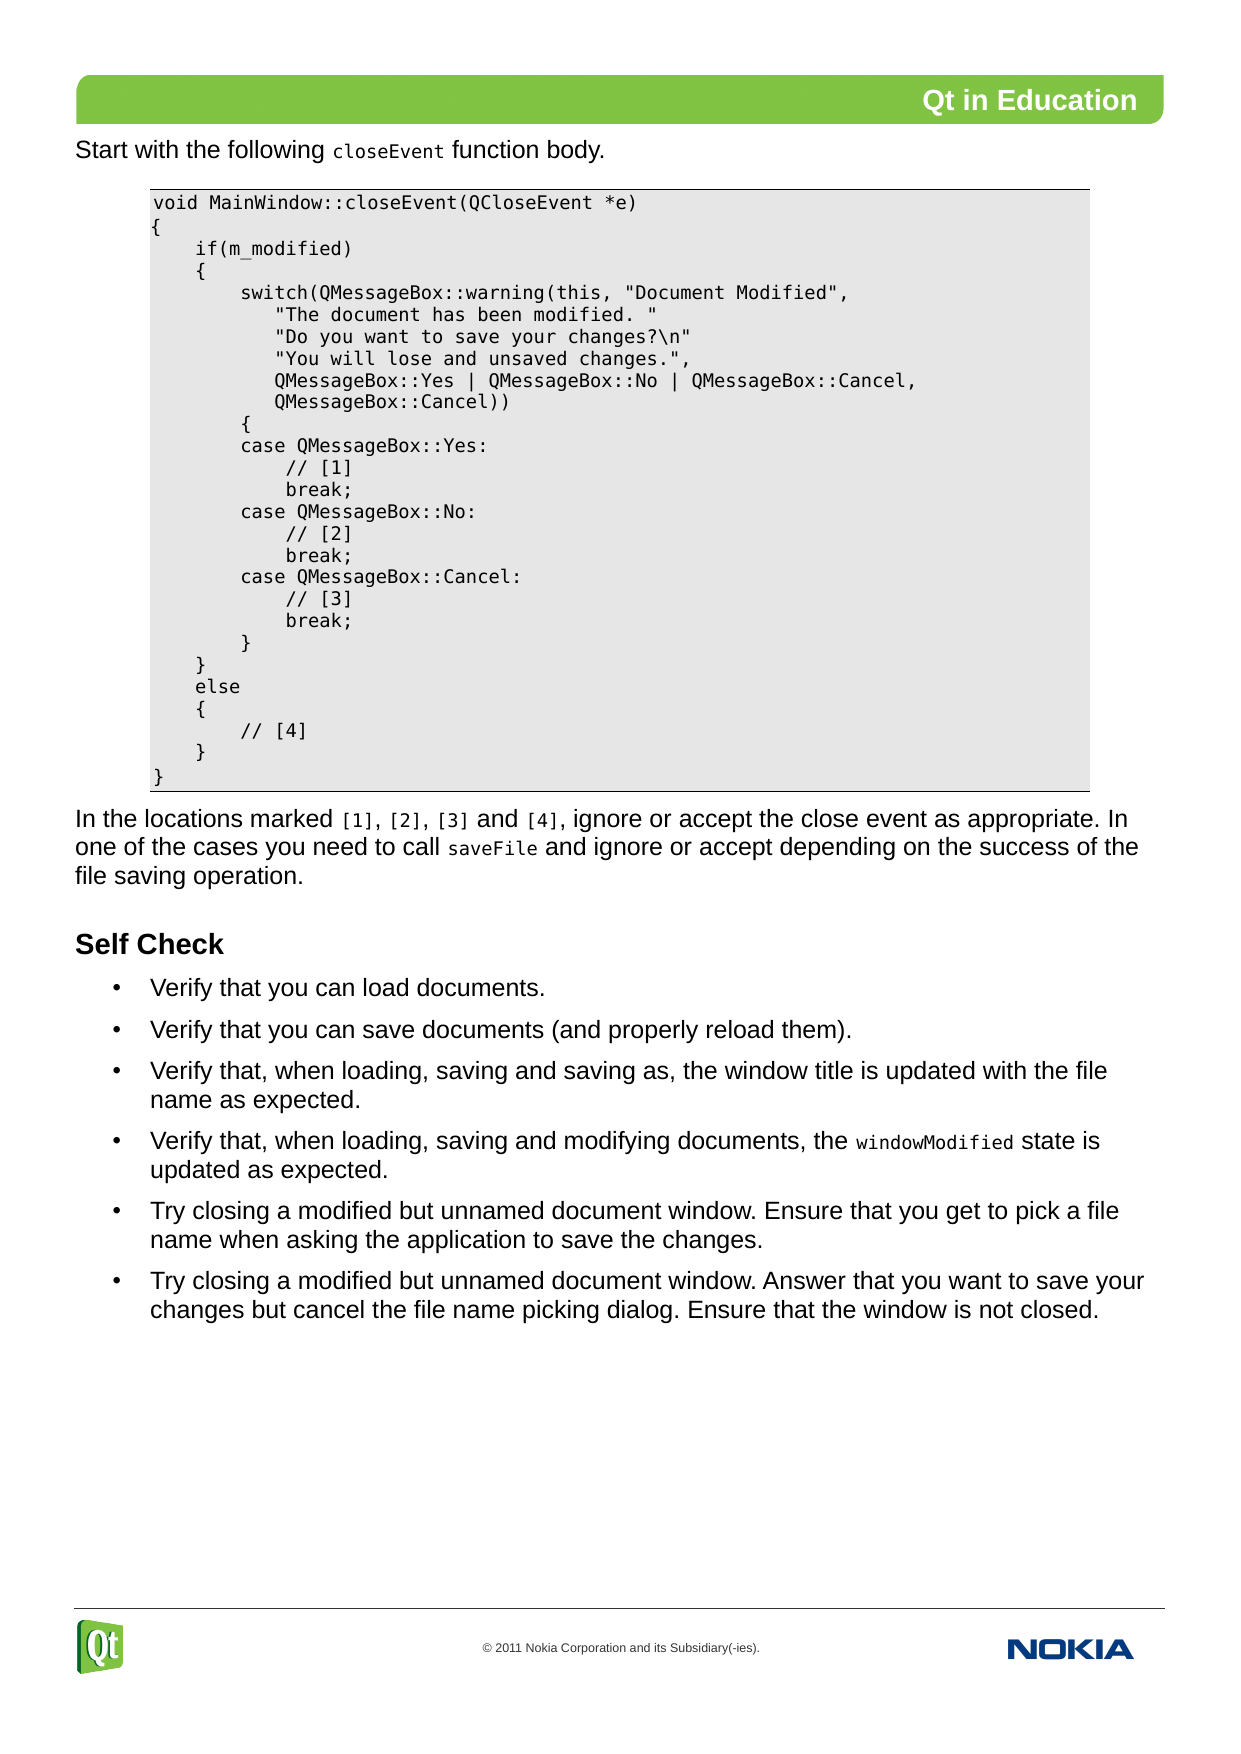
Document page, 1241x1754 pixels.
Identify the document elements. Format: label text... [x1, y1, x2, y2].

text { [150, 698, 1090, 719]
text Start with the following closeEvent function body. [75, 135, 1165, 164]
text // [3] [150, 588, 1090, 610]
text { [150, 216, 1090, 238]
text // [2] [150, 523, 1090, 544]
subtitle Self Check [75, 927, 1165, 961]
text } [150, 654, 1090, 676]
list Verify that, when loading, saving and modifying documents, the windowModified state is updated as expected. [112, 1126, 1165, 1184]
text case QMessageBox::Cancel: [150, 566, 1090, 588]
text "You will lose and unsaved changes.", [150, 348, 1090, 369]
list Verify that you can save documents (and properly reload them). [112, 1015, 1165, 1043]
text break; [150, 544, 1090, 566]
text if(m_modified) [150, 238, 1090, 260]
text break; [150, 479, 1090, 501]
picture [978, 1610, 1164, 1688]
text // [1] [150, 457, 1090, 479]
text { [150, 260, 1090, 282]
text "The document has been modified. " [150, 304, 1090, 326]
text else [150, 676, 1090, 698]
text switch(QMessageBox::warning(this, "Document Modified", [150, 282, 1090, 304]
text "Do you want to save your changes?\n" [150, 326, 1090, 348]
text { [150, 413, 1090, 435]
picture [73, 1615, 127, 1679]
text case QMessageBox::No: [150, 501, 1090, 523]
text In the locations marked [1], [2], [3] and [4], ignore or accept the close event as appropriate. In one of the cases you need to call saveFile and ignore or accept depending on the success of the file saving operation. [75, 803, 1165, 890]
text } [150, 741, 1090, 763]
text } [150, 632, 1090, 654]
list Verify that, when loading, saving and saving as, the window title is updated with the file name as expected. [112, 1056, 1165, 1114]
text QMessageBox::Yes | QMessageBox::No | QMessageBox::Cancel, [150, 369, 1090, 391]
text case QMessageBox::Yes: [150, 435, 1090, 457]
text void MainWindow::closeEvent(QCloseEvent *e) [150, 190, 1090, 216]
list Try closing a modified but unnamed document window. Answer that you want to save your changes but cancel the file name picking dialog. Ensure that the window is not closed. [112, 1266, 1165, 1324]
picture [76, 75, 1164, 124]
text break; [150, 610, 1090, 632]
list Verify that you can load documents. [112, 973, 1165, 1002]
text } [150, 763, 1090, 791]
text // [4] [150, 719, 1090, 741]
text QMessageBox::Cancel)) [150, 391, 1090, 413]
list Try closing a modified but unnamed document window. Ensure that you get to pick a file name when asking the application to save the changes. [112, 1196, 1165, 1254]
